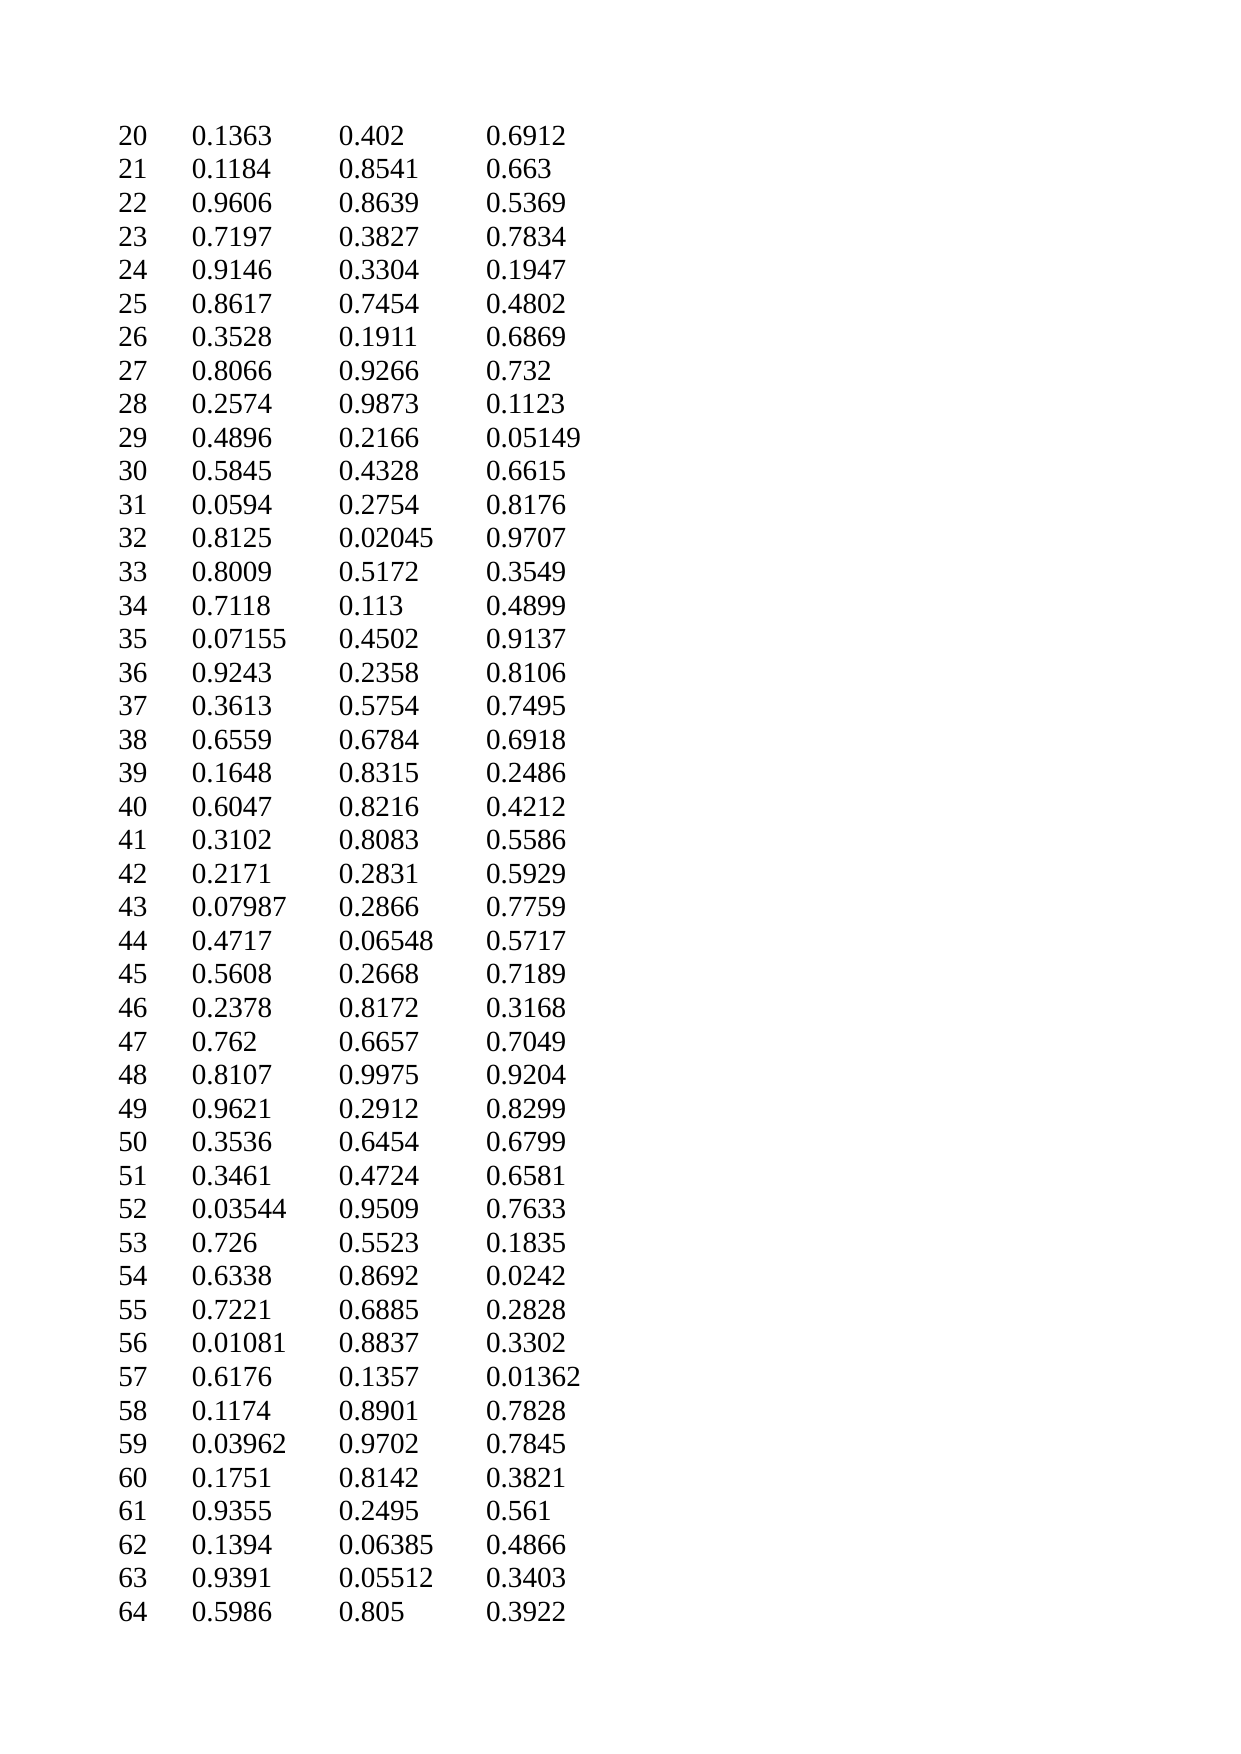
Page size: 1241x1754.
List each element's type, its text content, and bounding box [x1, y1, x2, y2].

text 34 0.7118 0.113 0.4899 [118, 588, 1122, 621]
text 61 0.9355 0.2495 0.561 [118, 1493, 1122, 1527]
text 52 0.03544 0.9509 0.7633 [118, 1191, 1122, 1225]
text 47 0.762 0.6657 0.7049 [118, 1024, 1122, 1057]
text 36 0.9243 0.2358 0.8106 [118, 655, 1122, 688]
text 57 0.6176 0.1357 0.01362 [118, 1359, 1122, 1393]
text 53 0.726 0.5523 0.1835 [118, 1225, 1122, 1258]
text 54 0.6338 0.8692 0.0242 [118, 1258, 1122, 1292]
text 45 0.5608 0.2668 0.7189 [118, 957, 1122, 990]
text 29 0.4896 0.2166 0.05149 [118, 420, 1122, 453]
text 55 0.7221 0.6885 0.2828 [118, 1292, 1122, 1326]
text 32 0.8125 0.02045 0.9707 [118, 521, 1122, 554]
text 59 0.03962 0.9702 0.7845 [118, 1426, 1122, 1460]
text 46 0.2378 0.8172 0.3168 [118, 990, 1122, 1024]
text 40 0.6047 0.8216 0.4212 [118, 789, 1122, 822]
text 23 0.7197 0.3827 0.7834 [118, 219, 1122, 252]
text 50 0.3536 0.6454 0.6799 [118, 1124, 1122, 1158]
text 49 0.9621 0.2912 0.8299 [118, 1091, 1122, 1124]
text 63 0.9391 0.05512 0.3403 [118, 1560, 1122, 1594]
text 64 0.5986 0.805 0.3922 [118, 1594, 1122, 1627]
text 22 0.9606 0.8639 0.5369 [118, 185, 1122, 219]
text 20 0.1363 0.402 0.6912 [118, 118, 1122, 152]
text 25 0.8617 0.7454 0.4802 [118, 286, 1122, 319]
text 44 0.4717 0.06548 0.5717 [118, 923, 1122, 957]
text 51 0.3461 0.4724 0.6581 [118, 1158, 1122, 1191]
text 33 0.8009 0.5172 0.3549 [118, 554, 1122, 588]
text 43 0.07987 0.2866 0.7759 [118, 889, 1122, 923]
text 38 0.6559 0.6784 0.6918 [118, 722, 1122, 755]
text 35 0.07155 0.4502 0.9137 [118, 621, 1122, 655]
text 24 0.9146 0.3304 0.1947 [118, 252, 1122, 286]
text 26 0.3528 0.1911 0.6869 [118, 319, 1122, 353]
text 21 0.1184 0.8541 0.663 [118, 152, 1122, 185]
text 31 0.0594 0.2754 0.8176 [118, 487, 1122, 521]
text 48 0.8107 0.9975 0.9204 [118, 1057, 1122, 1091]
text 60 0.1751 0.8142 0.3821 [118, 1460, 1122, 1493]
text 37 0.3613 0.5754 0.7495 [118, 688, 1122, 722]
text 28 0.2574 0.9873 0.1123 [118, 386, 1122, 420]
text 30 0.5845 0.4328 0.6615 [118, 453, 1122, 487]
text 27 0.8066 0.9266 0.732 [118, 353, 1122, 386]
text 56 0.01081 0.8837 0.3302 [118, 1326, 1122, 1359]
text 41 0.3102 0.8083 0.5586 [118, 822, 1122, 856]
text 58 0.1174 0.8901 0.7828 [118, 1393, 1122, 1426]
text 39 0.1648 0.8315 0.2486 [118, 755, 1122, 789]
text 42 0.2171 0.2831 0.5929 [118, 856, 1122, 889]
text 62 0.1394 0.06385 0.4866 [118, 1527, 1122, 1560]
